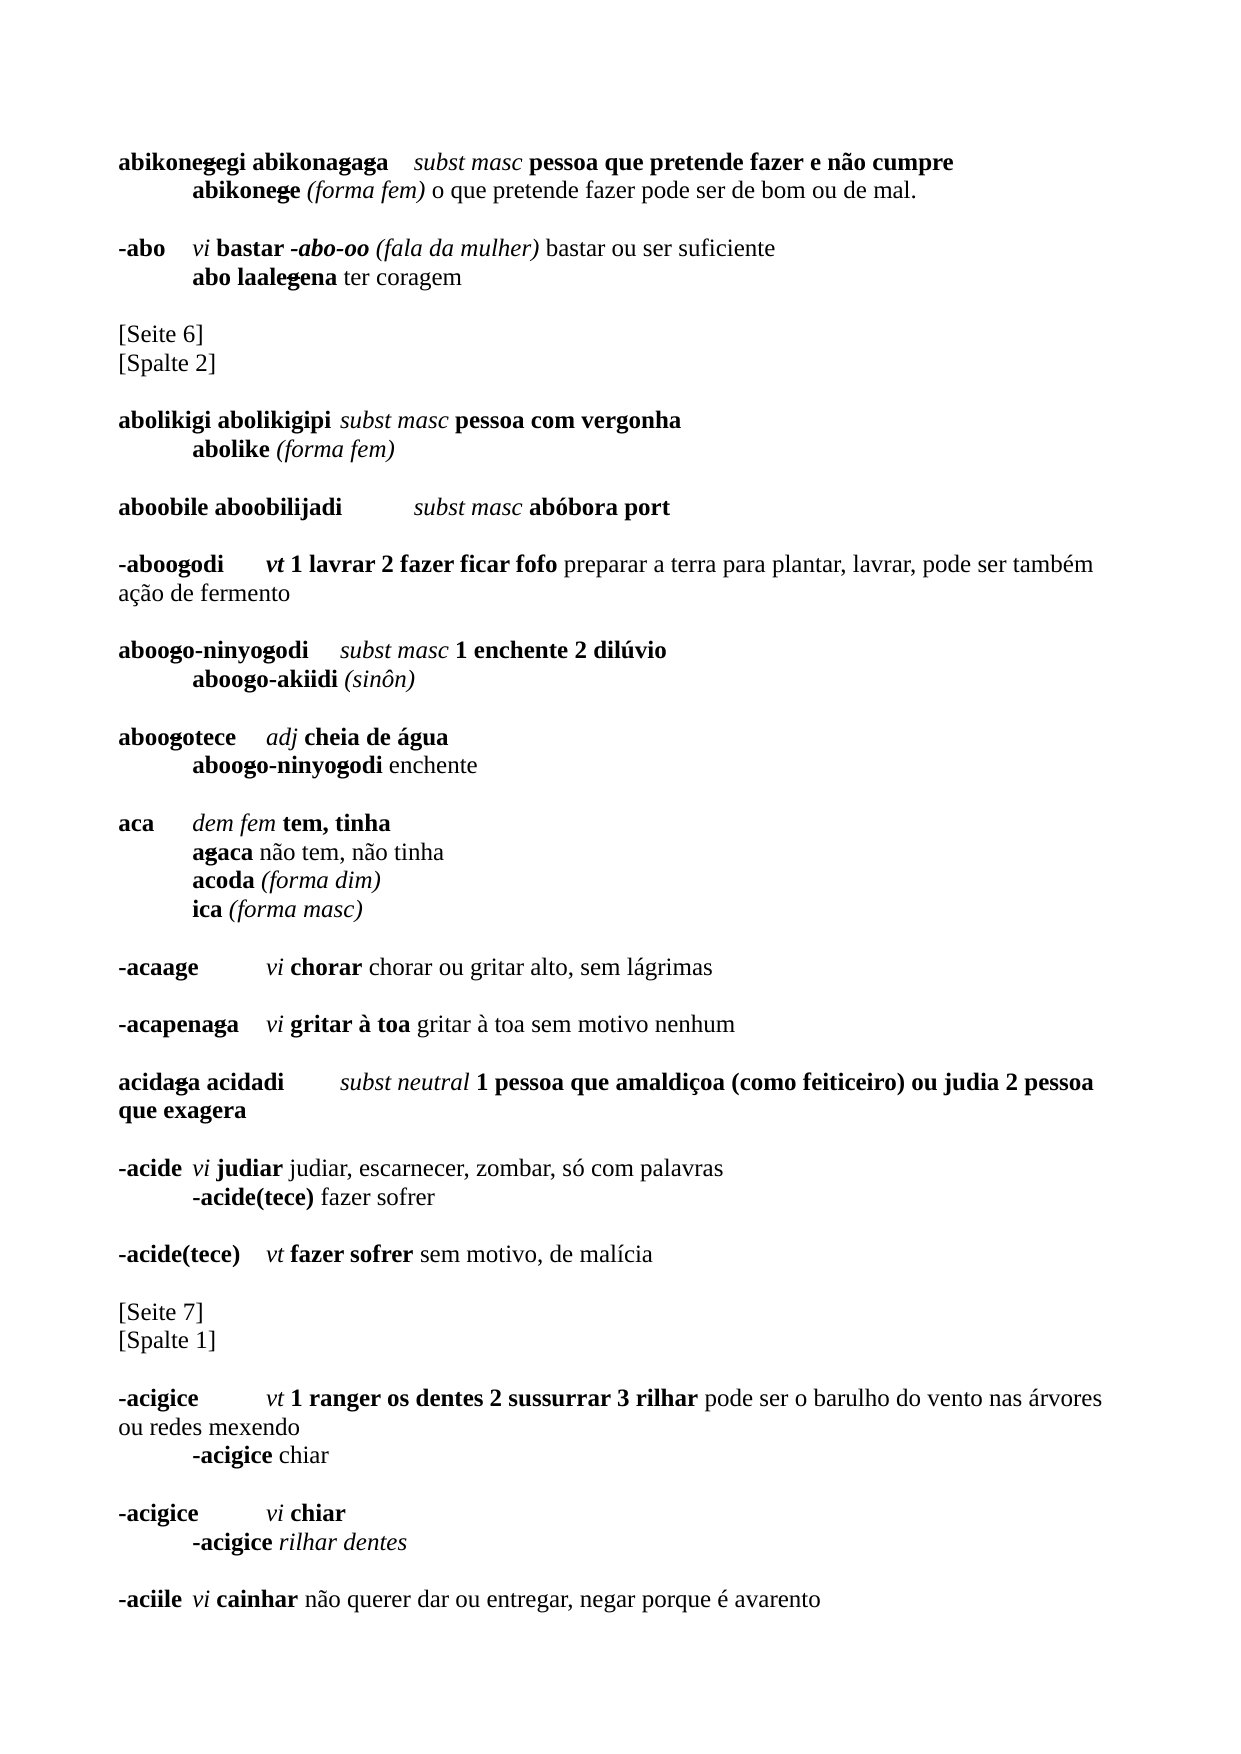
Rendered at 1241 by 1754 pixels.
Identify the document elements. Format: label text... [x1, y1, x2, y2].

text -aciile vi cainhar não querer dar ou entregar, negar porque é avarento [118, 1584, 1122, 1613]
text -acigice vi chiar [118, 1498, 1122, 1527]
text -acigice vt 1 ranger os dentes 2 sussurrar 3 rilhar pode ser o barulho do vento nas árvores ou redes mexendo [118, 1383, 1122, 1441]
text -acide vi judiar judiar, escarnecer, zombar, só com palavras [118, 1153, 1122, 1182]
text abikonege (forma fem) o que pretende fazer pode ser de bom ou de mal. [118, 176, 1122, 204]
text ica (forma masc) [118, 894, 1122, 923]
text abolikigi abolikigipi subst masc pessoa com vergonha [118, 406, 1122, 434]
text aboobile aboobilijadi subst masc abóbora port [118, 492, 1122, 521]
text aboogo-ninyogodi enchente [118, 751, 1122, 779]
text abo laalegena ter coragem [118, 262, 1122, 291]
text agaca não tem, não tinha [118, 837, 1122, 866]
text acoda (forma dim) [118, 866, 1122, 894]
text -abo vi bastar -abo-oo (fala da mulher) bastar ou ser suficiente [118, 233, 1122, 262]
text [Seite 7] [118, 1297, 1122, 1326]
text aboogo-akiidi (sinôn) [118, 664, 1122, 693]
text -acigice chiar [118, 1441, 1122, 1469]
text -acide(tece) vt fazer sofrer sem motivo, de malícia [118, 1239, 1122, 1268]
text aboogotece adj cheia de água [118, 722, 1122, 751]
text [Seite 6] [118, 319, 1122, 348]
text -acapenaga vi gritar à toa gritar à toa sem motivo nenhum [118, 1009, 1122, 1038]
text aca dem fem tem, tinha [118, 808, 1122, 837]
text acidaga acidadi subst neutral 1 pessoa que amaldiçoa (como feiticeiro) ou judia 2 pessoa que exagera [118, 1067, 1122, 1124]
text [Spalte 1] [118, 1326, 1122, 1354]
text -acigice rilhar dentes [118, 1527, 1122, 1556]
text -aboogodi vt 1 lavrar 2 fazer ficar fofo preparar a terra para plantar, lavrar, pode ser também ação de fermento [118, 549, 1122, 607]
text -acaage vi chorar chorar ou gritar alto, sem lágrimas [118, 952, 1122, 981]
text aboogo-ninyogodi subst masc 1 enchente 2 dilúvio [118, 636, 1122, 664]
text abolike (forma fem) [118, 434, 1122, 463]
text [Spalte 2] [118, 348, 1122, 377]
text abikonegegi abikonagaga subst masc pessoa que pretende fazer e não cumpre [118, 147, 1122, 176]
text -acide(tece) fazer sofrer [118, 1182, 1122, 1211]
